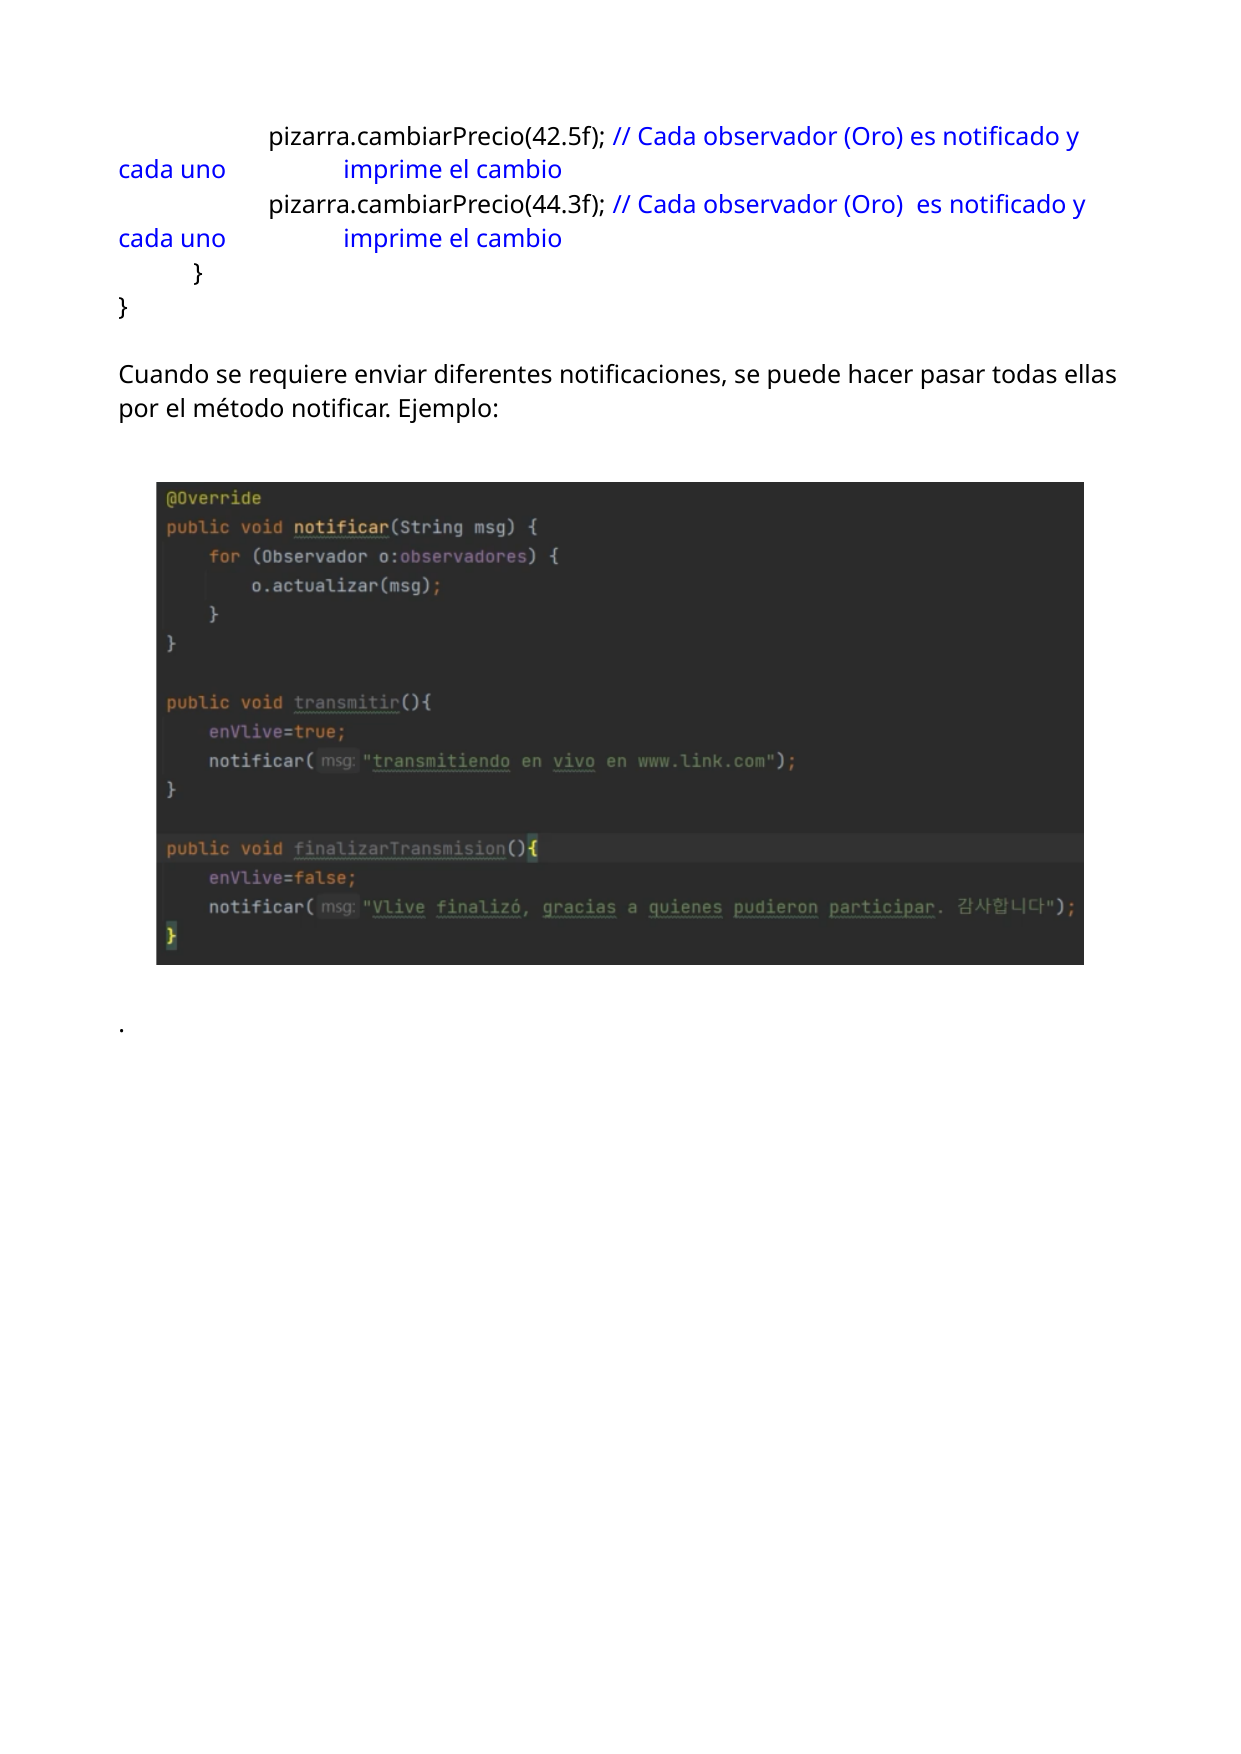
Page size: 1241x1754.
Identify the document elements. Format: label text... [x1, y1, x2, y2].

text } [118, 254, 1122, 288]
text pizarra.cambiarPrecio(42.5f); // Cada observador (Oro) es notificado y cada uno imprime el cambio [118, 118, 1122, 186]
text . [118, 459, 1122, 1040]
text pizarra.cambiarPrecio(44.3f); // Cada observador (Oro) es notificado y cada uno imprime el cambio [118, 186, 1122, 254]
text Cuando se requiere enviar diferentes notificaciones, se puede hacer pasar todas ellas por el método notificar. Ejemplo: [118, 357, 1122, 425]
text } [118, 288, 1122, 322]
picture [156, 482, 1084, 965]
